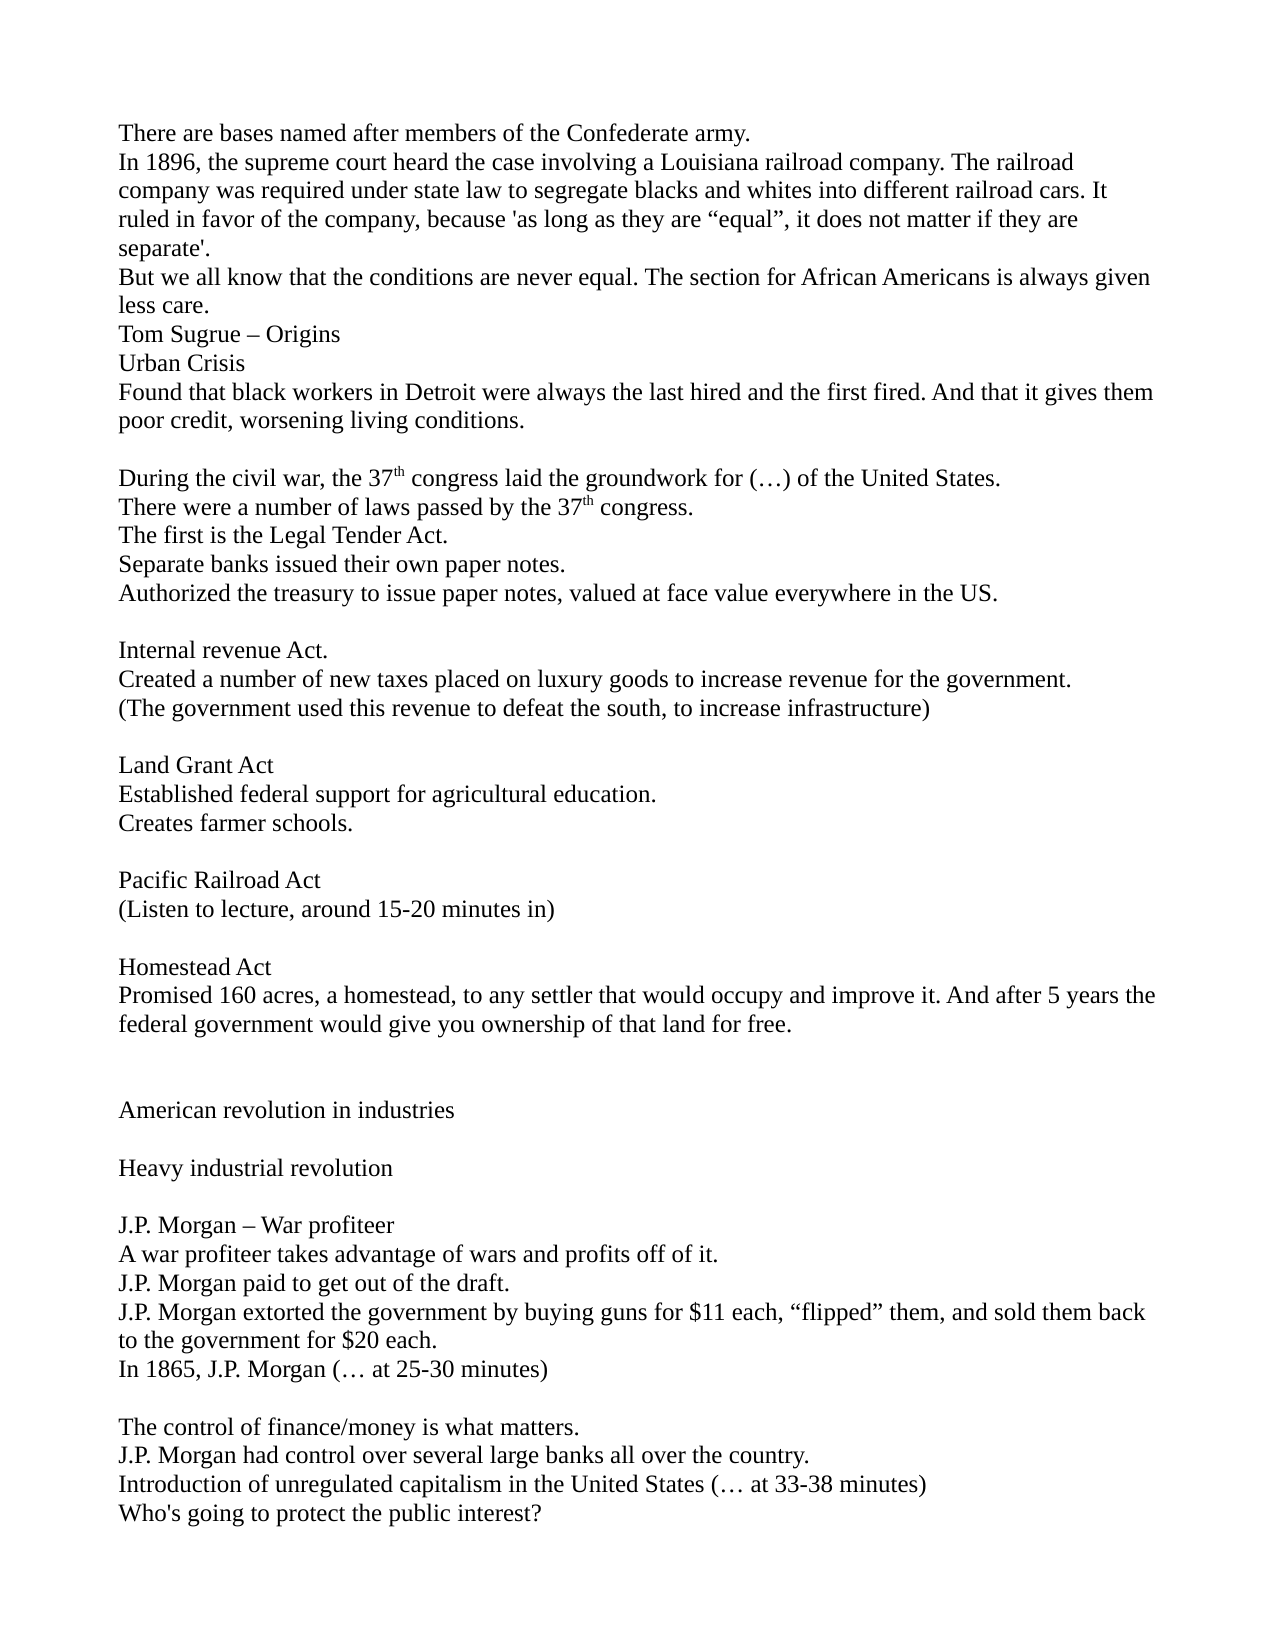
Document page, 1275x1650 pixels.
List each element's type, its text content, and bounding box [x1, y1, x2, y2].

text J.P. Morgan – War profiteer [118, 1211, 1157, 1239]
text In 1896, the supreme court heard the case involving a Louisiana railroad company. The railroad company was required under state law to segregate blacks and whites into different railroad cars. It ruled in favor of the company, because 'as long as they are “equal”, it does not matter if they are separate'. [118, 147, 1157, 262]
text Land Grant Act [118, 751, 1157, 779]
text Tom Sugrue – Origins [118, 319, 1157, 348]
text Established federal support for agricultural education. [118, 779, 1157, 808]
text (The government used this revenue to defeat the south, to increase infrastructure) [118, 693, 1157, 722]
text Authorized the treasury to issue paper notes, valued at face value everywhere in the US. [118, 578, 1157, 607]
text American revolution in industries [118, 1096, 1157, 1124]
text Promised 160 acres, a homestead, to any settler that would occupy and improve it. And after 5 years the federal government would give you ownership of that land for free. [118, 981, 1157, 1038]
text Separate banks issued their own paper notes. [118, 549, 1157, 578]
text But we all know that the conditions are never equal. The section for African Americans is always given less care. [118, 262, 1157, 319]
text J.P. Morgan paid to get out of the draft. [118, 1268, 1157, 1297]
text Created a number of new taxes placed on luxury goods to increase revenue for the government. [118, 664, 1157, 693]
text Pacific Railroad Act [118, 866, 1157, 894]
text Who's going to protect the public interest? [118, 1498, 1157, 1527]
text Creates farmer schools. [118, 808, 1157, 837]
text Heavy industrial revolution [118, 1153, 1157, 1182]
text Found that black workers in Detroit were always the last hired and the first fired. And that it gives them poor credit, worsening living conditions. [118, 377, 1157, 434]
text During the civil war, the 37th congress laid the groundwork for (…) of the United States. [118, 463, 1157, 492]
text Homestead Act [118, 952, 1157, 981]
text There are bases named after members of the Confederate army. [118, 118, 1157, 147]
text A war profiteer takes advantage of wars and profits off of it. [118, 1239, 1157, 1268]
text J.P. Morgan extorted the government by buying guns for $11 each, “flipped” them, and sold them back to the government for $20 each. [118, 1297, 1157, 1354]
text Internal revenue Act. [118, 636, 1157, 664]
text Urban Crisis [118, 348, 1157, 377]
text The first is the Legal Tender Act. [118, 521, 1157, 549]
text Introduction of unregulated capitalism in the United States (… at 33-38 minutes) [118, 1469, 1157, 1498]
text There were a number of laws passed by the 37th congress. [118, 492, 1157, 521]
text (Listen to lecture, around 15-20 minutes in) [118, 894, 1157, 923]
text J.P. Morgan had control over several large banks all over the country. [118, 1441, 1157, 1469]
text The control of finance/money is what matters. [118, 1412, 1157, 1441]
text In 1865, J.P. Morgan (… at 25-30 minutes) [118, 1354, 1157, 1383]
